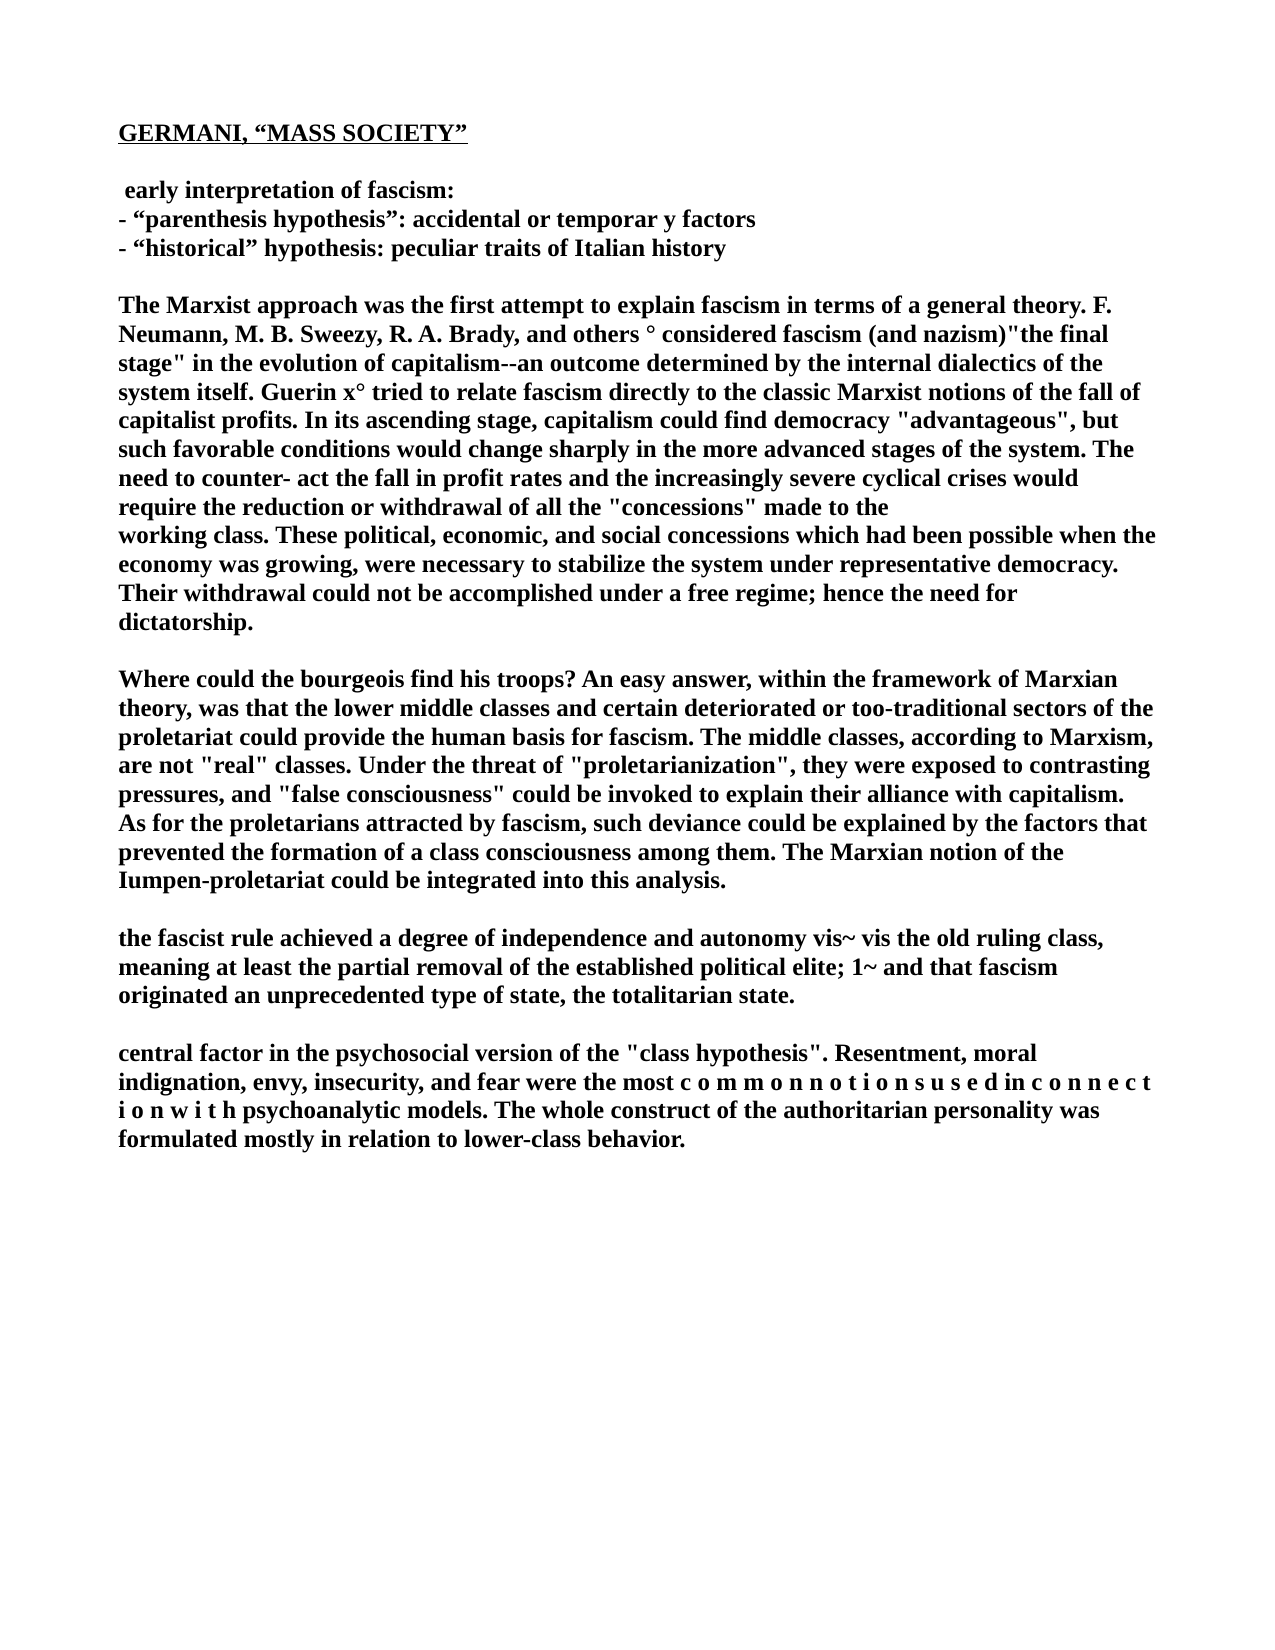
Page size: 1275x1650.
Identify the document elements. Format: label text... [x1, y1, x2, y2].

text Neumann, M. B. Sweezy, R. A. Brady, and others ° considered fascism (and nazism)"the final stage" in the evolution of capitalism--an outcome determined by the internal dialectics of the system itself. Guerin x° tried to relate fascism directly to the classic Marxist notions of the fall of capitalist profits. In its ascending stage, capitalism could find democracy "advantageous", but such favorable conditions would change sharply in the more advanced stages of the system. The need to counter- act the fall in profit rates and the increasingly severe cyclical crises would require the reduction or withdrawal of all the "concessions" made to the [118, 319, 1157, 521]
text - “parenthesis hypothesis”: accidental or temporar y factors [118, 204, 1157, 233]
text early interpretation of fascism: [118, 176, 1157, 204]
text economy was growing, were necessary to stabilize the system under representative democracy. Their withdrawal could not be accomplished under a free regime; hence the need for dictatorship. [118, 549, 1157, 636]
text pressures, and "false consciousness" could be invoked to explain their alliance with capitalism. [118, 779, 1157, 808]
text Where could the bourgeois find his troops? An easy answer, within the framework of Marxian theory, was that the lower middle classes and certain deteriorated or too-traditional sectors of the proletariat could provide the human basis for fascism. The middle classes, according to Marxism, are not "real" classes. Under the threat of "proletarianization", they were exposed to contrasting [118, 664, 1157, 779]
text the fascist rule achieved a degree of independence and autonomy vis~ vis the old ruling class, meaning at least the partial removal of the established political elite; 1~ and that fascism originated an unprecedented type of state, the totalitarian state. [118, 923, 1157, 1009]
text central factor in the psychosocial version of the "class hypothesis". Resentment, moral indignation, envy, insecurity, and fear were the most c o m m o n n o t i o n s u s e d in c o n n e c t i o n w i t h psychoanalytic models. The whole construct of the authoritarian personality was formulated mostly in relation to lower-class behavior. [118, 1038, 1157, 1153]
text prevented the formation of a class consciousness among them. The Marxian notion of the Iumpen-proletariat could be integrated into this analysis. [118, 837, 1157, 894]
text working class. These political, economic, and social concessions which had been possible when the [118, 521, 1157, 549]
text The Marxist approach was the first attempt to explain fascism in terms of a general theory. F. [118, 291, 1157, 319]
text GERMANI, “MASS SOCIETY” [118, 118, 1157, 147]
text - “historical” hypothesis: peculiar traits of Italian history [118, 233, 1157, 262]
text As for the proletarians attracted by fascism, such deviance could be explained by the factors that [118, 808, 1157, 837]
